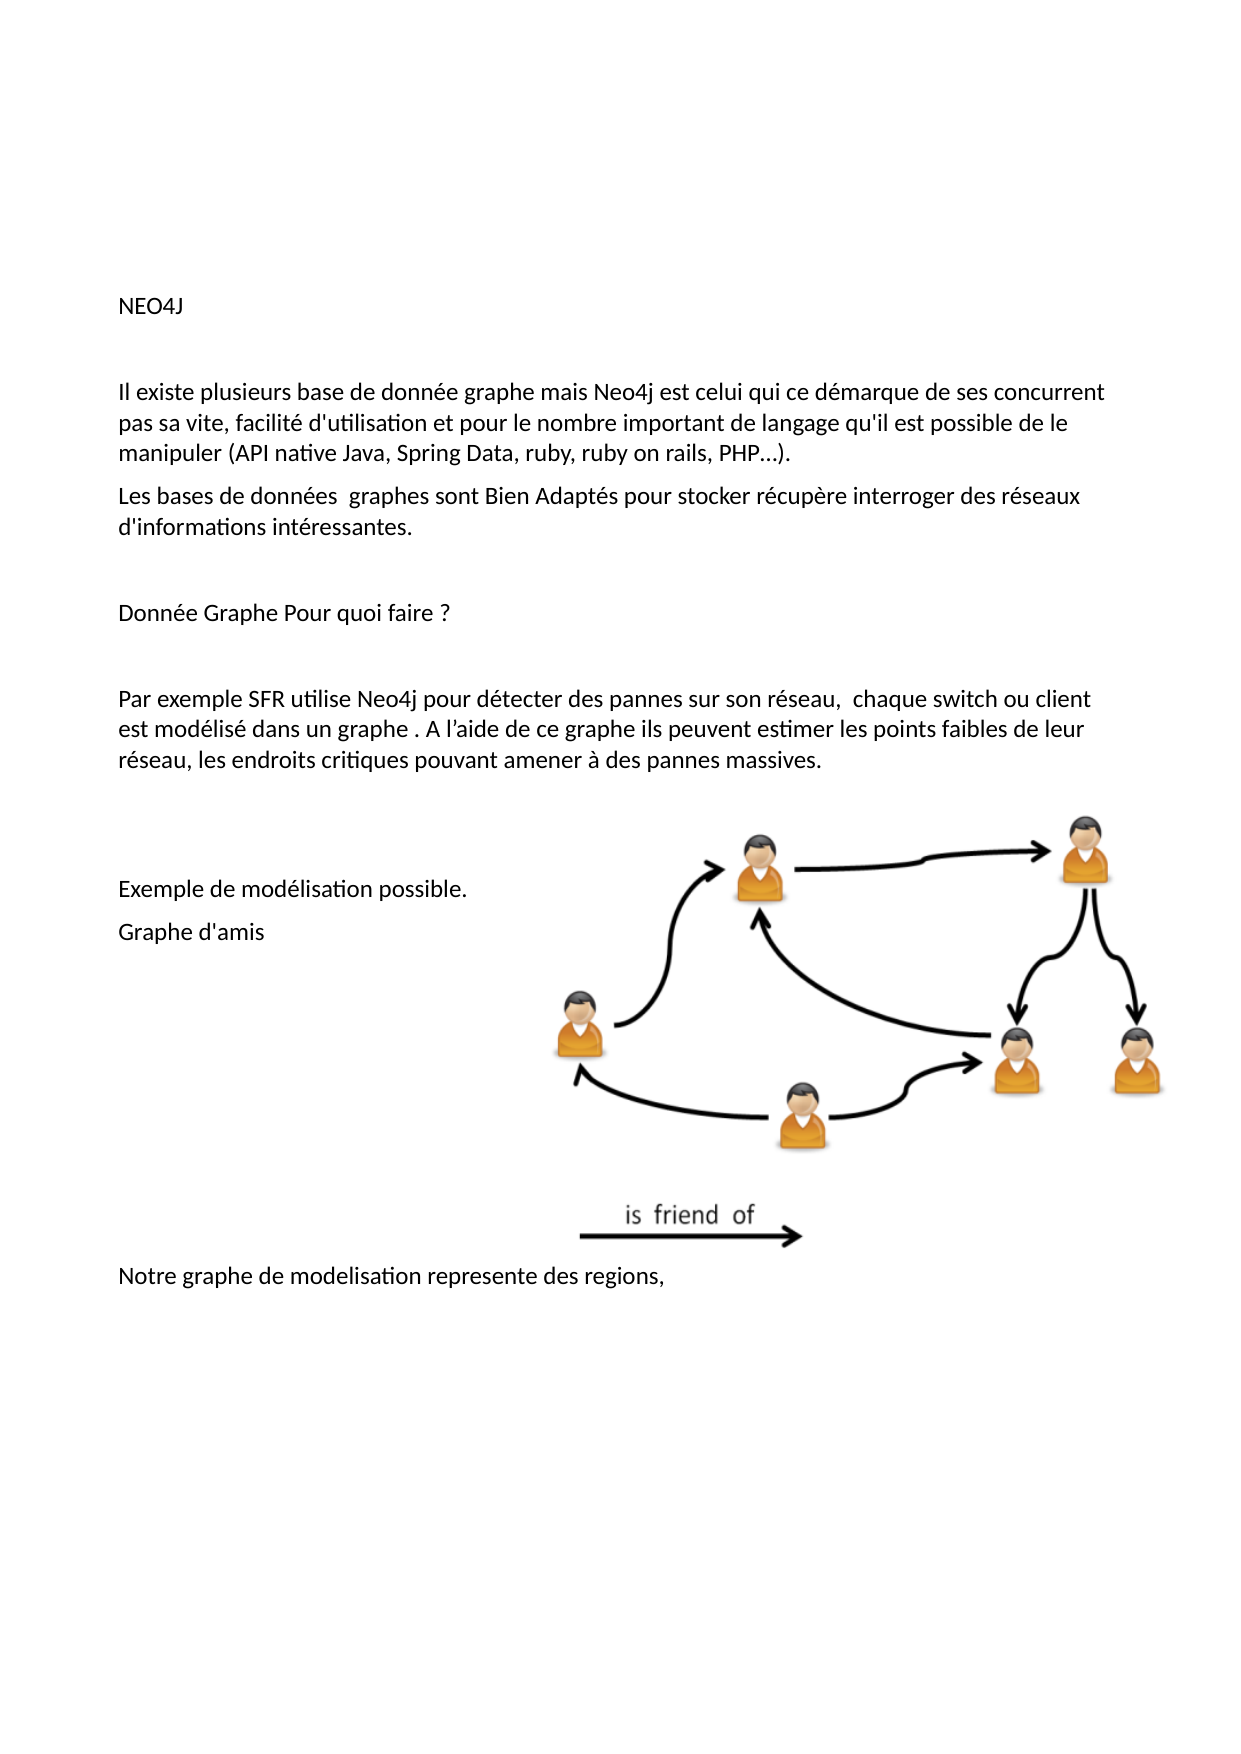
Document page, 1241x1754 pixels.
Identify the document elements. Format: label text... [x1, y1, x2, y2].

picture [541, 813, 1171, 1253]
text Il existe plusieurs base de donnée graphe mais Neo4j est celui qui ce démarque de ses concurrent pas sa vite, facilité d'utilisation et pour le nombre important de langage qu'il est possible de le manipuler (API native Java, Spring Data, ruby, ruby on rails, PHP…). [118, 376, 1122, 468]
text Exemple de modélisation possible. [118, 873, 541, 903]
text Les bases de données graphes sont Bien Adaptés pour stocker récupère interroger des réseaux d'informations intéressantes. [118, 480, 1122, 541]
text Graphe d'amis [118, 916, 541, 947]
text Donnée Graphe Pour quoi faire ? [118, 597, 1122, 627]
text Par exemple SFR utilise Neo4j pour détecter des pannes sur son réseau, chaque switch ou client est modélisé dans un graphe . A l’aide de ce graphe ils peuvent estimer les points faibles de leur réseau, les endroits critiques pouvant amener à des pannes massives. [118, 683, 1122, 774]
text NEO4J [118, 290, 1122, 321]
text Notre graphe de modelisation represente des regions, [118, 1260, 1122, 1291]
